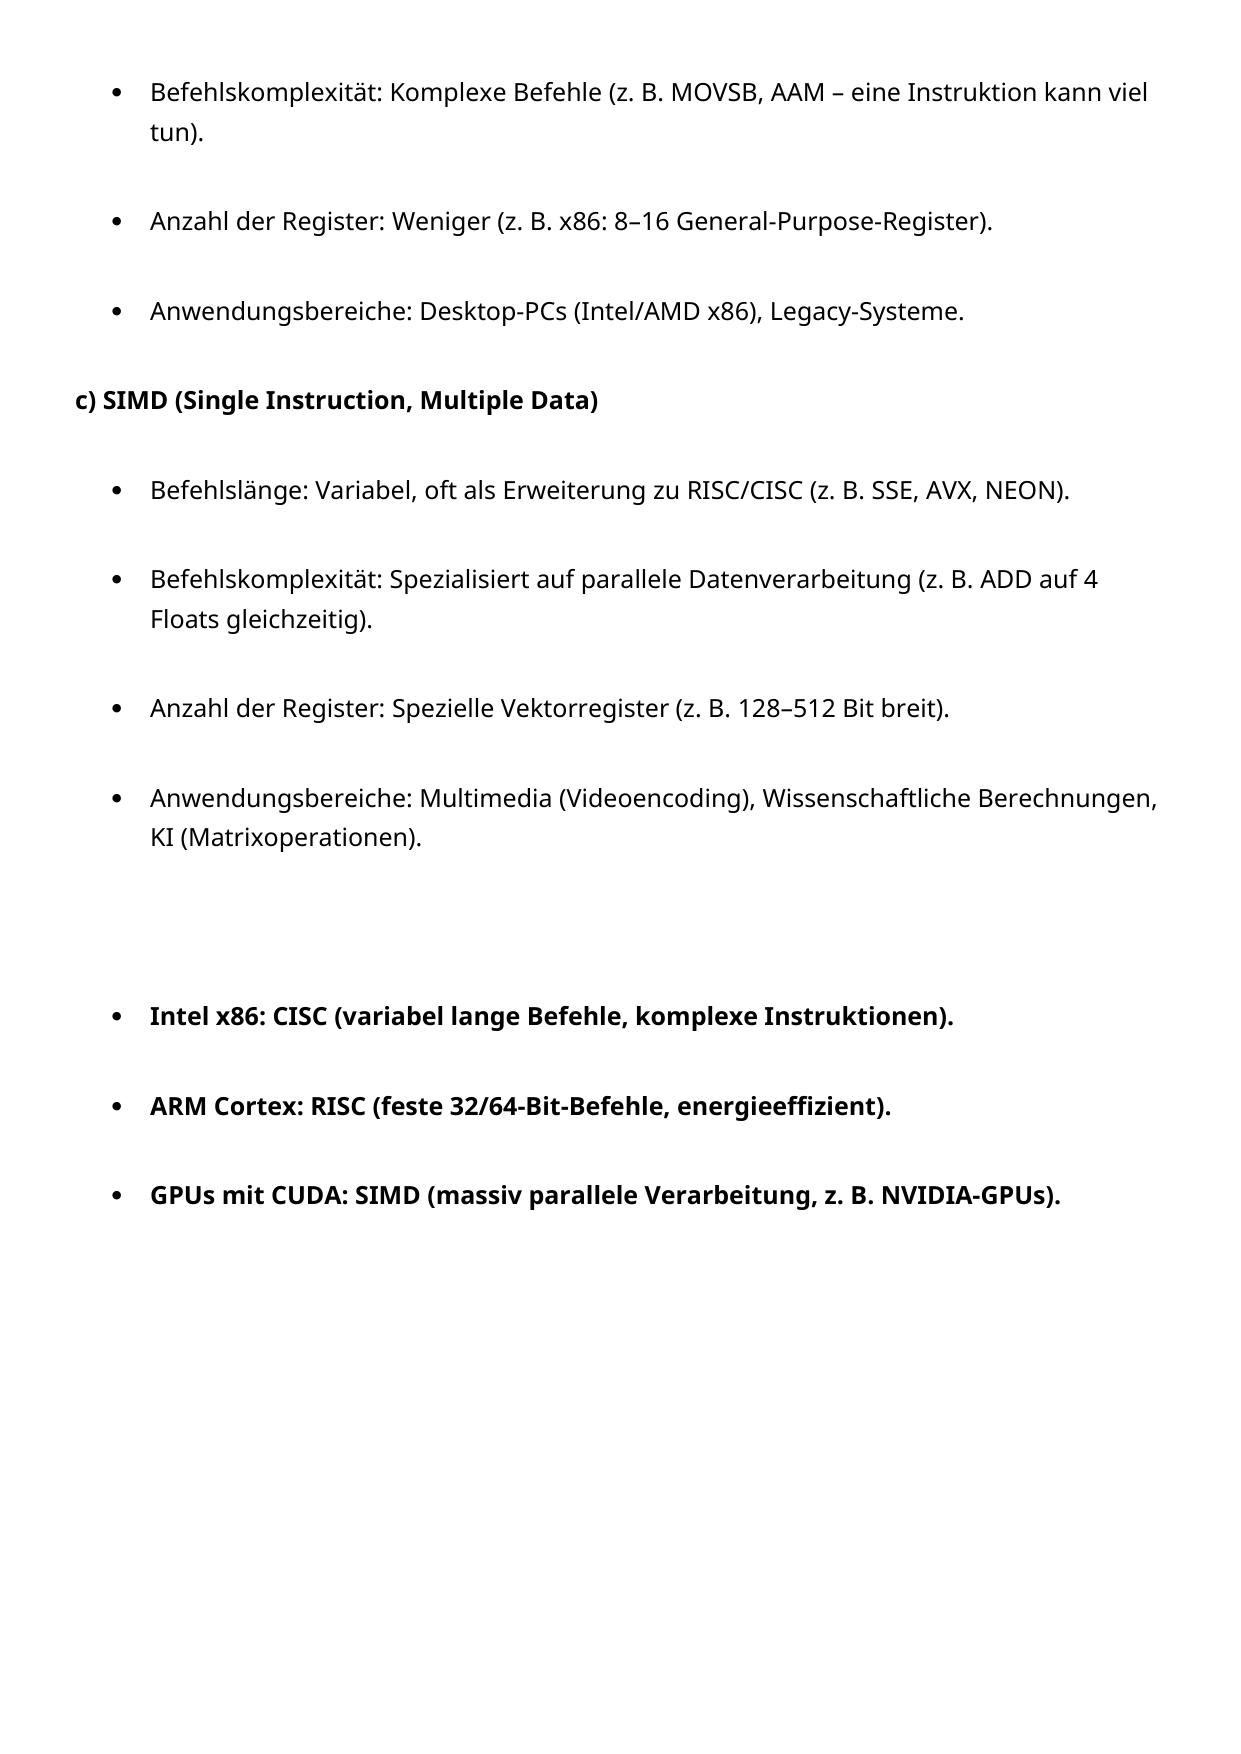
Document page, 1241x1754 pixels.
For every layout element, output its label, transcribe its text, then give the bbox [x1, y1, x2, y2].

list ARM Cortex: RISC (feste 32/64-Bit-Befehle, energieeffizient). [112, 1088, 1165, 1122]
text c) SIMD (Single Instruction, Multiple Data) [75, 383, 1165, 417]
list Anzahl der Register: Weniger (z. B. x86: 8–16 General-Purpose-Register). [112, 204, 1165, 238]
list Intel x86: CISC (variabel lange Befehle, komplexe Instruktionen). [112, 999, 1165, 1033]
list Anzahl der Register: Spezielle Vektorregister (z. B. 128–512 Bit breit). [112, 691, 1165, 725]
list Befehlskomplexität: Komplexe Befehle (z. B. MOVSB, AAM – eine Instruktion kann viel tun). [112, 75, 1165, 148]
list Anwendungsbereiche: Multimedia (Videoencoding), Wissenschaftliche Berechnungen, KI (Matrixoperationen). [112, 780, 1165, 854]
list Anwendungsbereiche: Desktop-PCs (Intel/AMD x86), Legacy-Systeme. [112, 293, 1165, 327]
list GPUs mit CUDA: SIMD (massiv parallele Verarbeitung, z. B. NVIDIA-GPUs). [112, 1178, 1165, 1212]
list Befehlskomplexität: Spezialisiert auf parallele Datenverarbeitung (z. B. ADD auf 4 Floats gleichzeitig). [112, 562, 1165, 635]
list Befehlslänge: Variabel, oft als Erweiterung zu RISC/CISC (z. B. SSE, AVX, NEON). [112, 472, 1165, 506]
